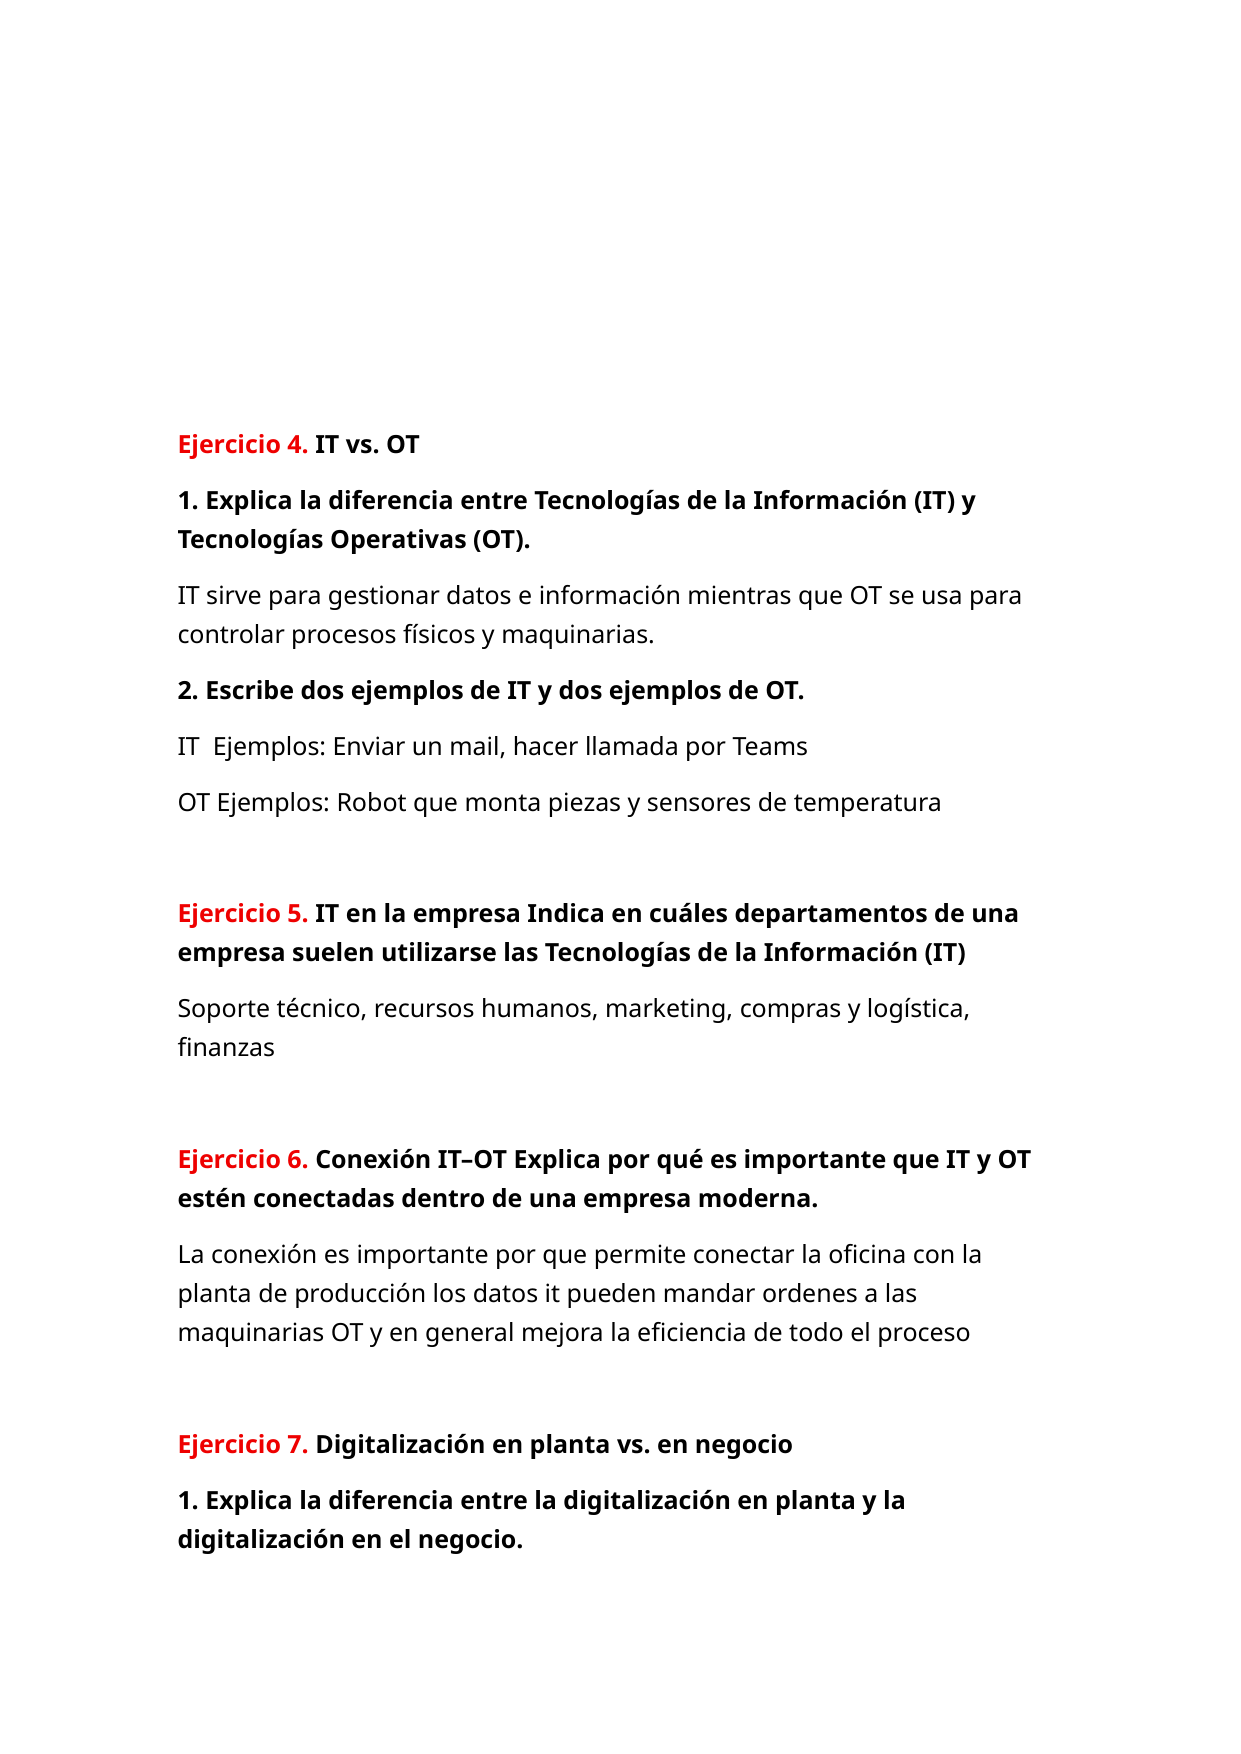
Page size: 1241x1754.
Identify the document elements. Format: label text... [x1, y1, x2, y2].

text 1. Explica la diferencia entre Tecnologías de la Información (IT) y Tecnologías Operativas (OT). [177, 483, 1063, 556]
text Ejercicio 4. IT vs. OT [177, 427, 1063, 461]
text Ejercicio 6. Conexión IT–OT Explica por qué es importante que IT y OT estén conectadas dentro de una empresa moderna. [177, 1142, 1063, 1215]
text Ejercicio 7. Digitalización en planta vs. en negocio [177, 1427, 1063, 1461]
text OT Ejemplos: Robot que monta piezas y sensores de temperatura [177, 784, 1063, 818]
text Ejercicio 5. IT en la empresa Indica en cuáles departamentos de una empresa suelen utilizarse las Tecnologías de la Información (IT) [177, 896, 1063, 969]
text 2. Escribe dos ejemplos de IT y dos ejemplos de OT. [177, 673, 1063, 707]
text 1. Explica la diferencia entre la digitalización en planta y la digitalización en el negocio. [177, 1483, 1063, 1556]
text La conexión es importante por que permite conectar la oficina con la planta de producción los datos it pueden mandar ordenes a las maquinarias OT y en general mejora la eficiencia de todo el proceso [177, 1237, 1063, 1349]
text IT sirve para gestionar datos e información mientras que OT se usa para controlar procesos físicos y maquinarias. [177, 578, 1063, 651]
text IT Ejemplos: Enviar un mail, hacer llamada por Teams [177, 728, 1063, 762]
text Soporte técnico, recursos humanos, marketing, compras y logística, finanzas [177, 991, 1063, 1064]
